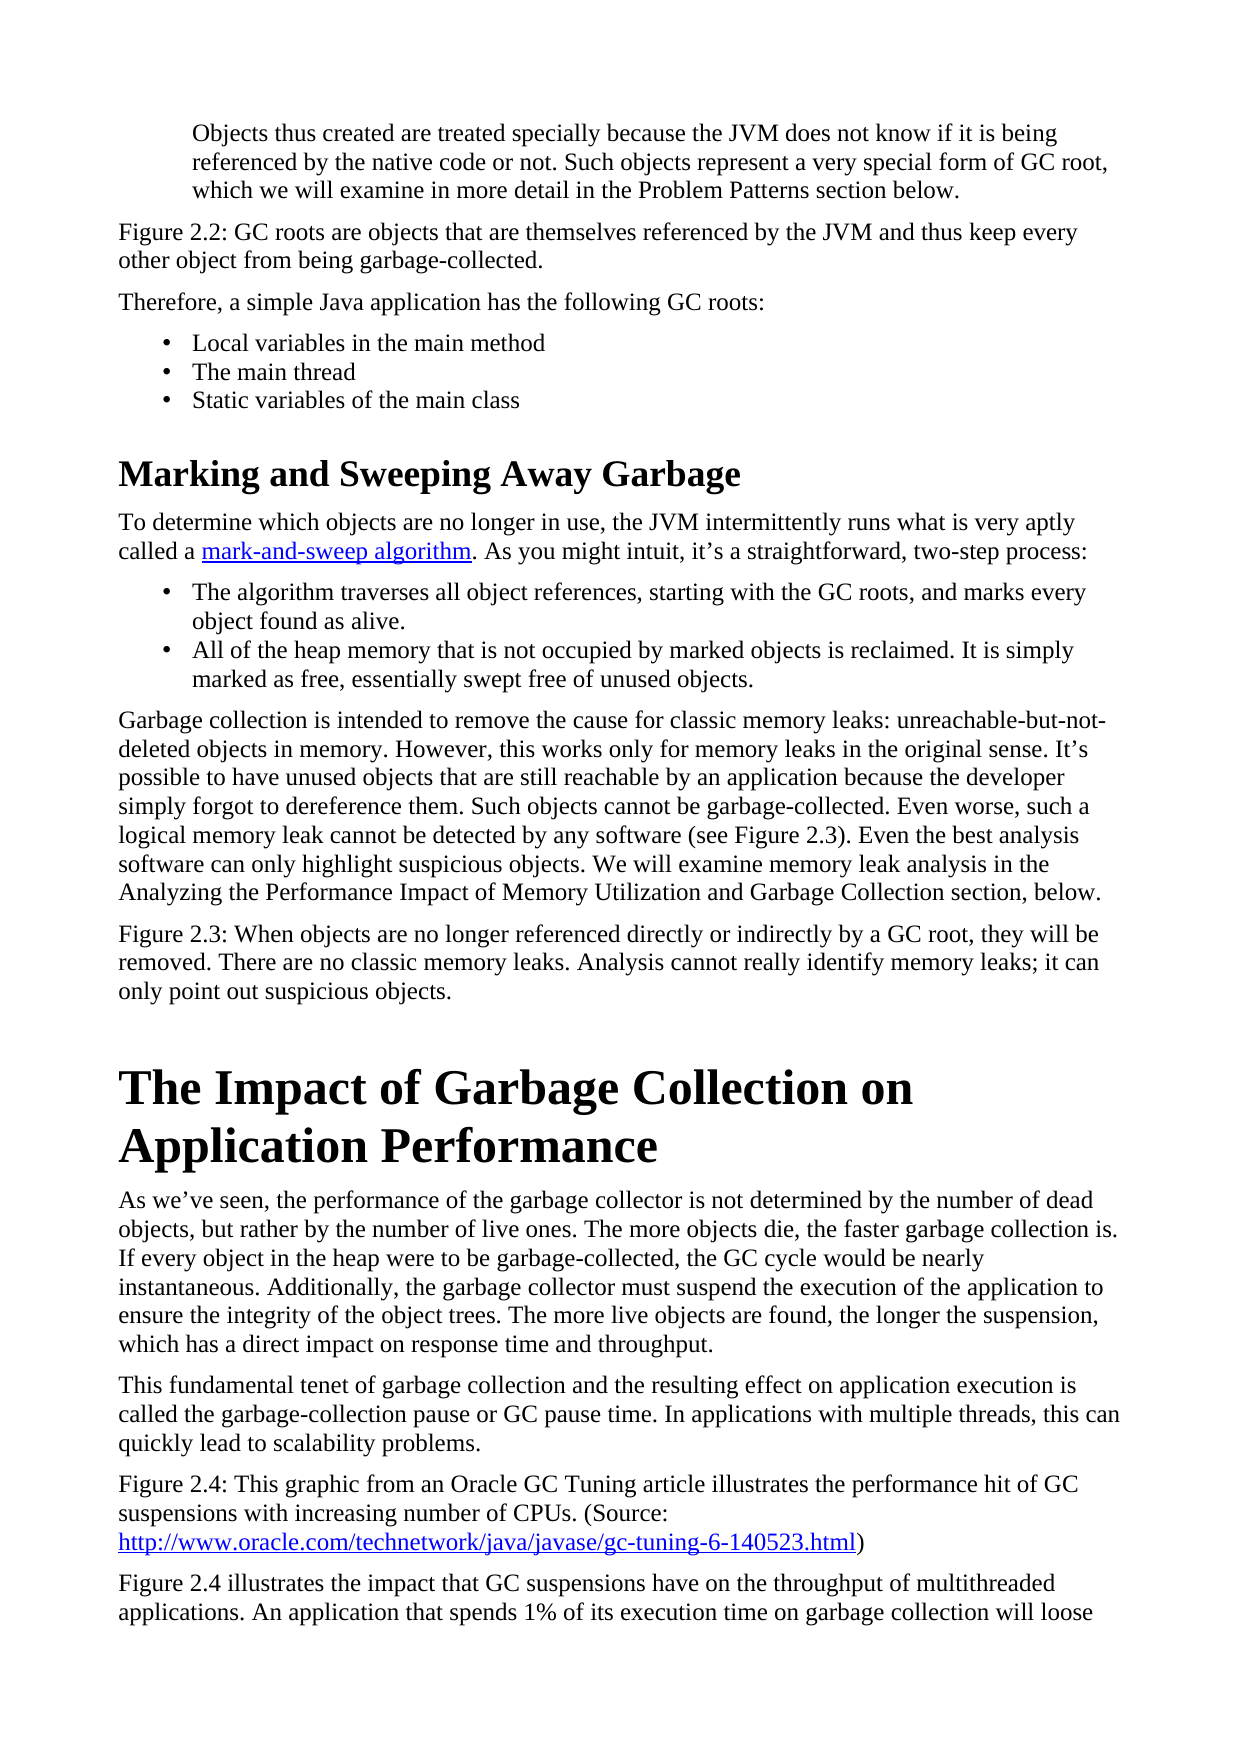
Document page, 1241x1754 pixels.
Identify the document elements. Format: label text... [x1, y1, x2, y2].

text Figure 2.2: GC roots are objects that are themselves referenced by the JVM and thus keep every other object from being garbage-collected. [118, 217, 1122, 274]
text This fundamental tenet of garbage collection and the resulting effect on application execution is called the garbage-collection pause or GC pause time. In applications with multiple threads, this can quickly lead to scalability problems. [118, 1371, 1122, 1457]
list Local variables in the main method [162, 328, 1122, 357]
list Static variables of the main class [162, 386, 1122, 414]
text To determine which objects are no longer in use, the JVM intermittently runs what is very aptly called a mark-and-sweep algorithm. As you might intuit, it’s a straightforward, two-step process: [118, 507, 1122, 565]
text The Impact of Garbage Collection on Application Performance [118, 1058, 1122, 1173]
text As we’ve seen, the performance of the garbage collector is not determined by the number of dead objects, but rather by the number of live ones. The more objects die, the faster garbage collection is. If every object in the heap were to be garbage-collected, the GC cycle would be nearly instantaneous. Additionally, the garbage collector must suspend the execution of the application to ensure the integrity of the object trees. The more live objects are found, the longer the suspension, which has a direct impact on response time and throughput. [118, 1186, 1122, 1358]
text Garbage collection is intended to remove the cause for classic memory leaks: unreachable-but-not-deleted objects in memory. However, this works only for memory leaks in the original sense. It’s possible to have unused objects that are still reachable by an application because the developer simply forgot to dereference them. Such objects cannot be garbage-collected. Even worse, such a logical memory leak cannot be detected by any software (see Figure 2.3). Even the best analysis software can only highlight suspicious objects. We will examine memory leak analysis in the Analyzing the Performance Impact of Memory Utilization and Garbage Collection section, below. [118, 705, 1122, 906]
text Figure 2.3: When objects are no longer referenced directly or indirectly by a GC root, they will be removed. There are no classic memory leaks. Analysis cannot really identify memory leaks; it can only point out suspicious objects. [118, 919, 1122, 1005]
list All of the heap memory that is not occupied by marked objects is reclaimed. It is simply marked as free, essentially swept free of unused objects. [162, 635, 1122, 692]
list Objects thus created are treated specially because the JVM does not know if it is being referenced by the native code or not. Such objects represent a very special form of GC root, which we will examine in more detail in the Problem Patterns section below. [162, 118, 1122, 204]
text Marking and Sweeping Away Garbage [118, 452, 1122, 495]
list The algorithm traverses all object references, starting with the GC roots, and marks every object found as alive. [162, 577, 1122, 635]
list The main thread [162, 357, 1122, 386]
text Figure 2.4: This graphic from an Oracle GC Tuning article illustrates the performance hit of GC suspensions with increasing number of CPUs. (Source: http://www.oracle.com/technetwork/java/javase/gc-tuning-6-140523.html) [118, 1469, 1122, 1556]
text Therefore, a simple Java application has the following GC roots: [118, 287, 1122, 316]
text Figure 2.4 illustrates the impact that GC suspensions have on the throughput of multithreaded applications. An application that spends 1% of its execution time on garbage collection will loose [118, 1568, 1122, 1626]
